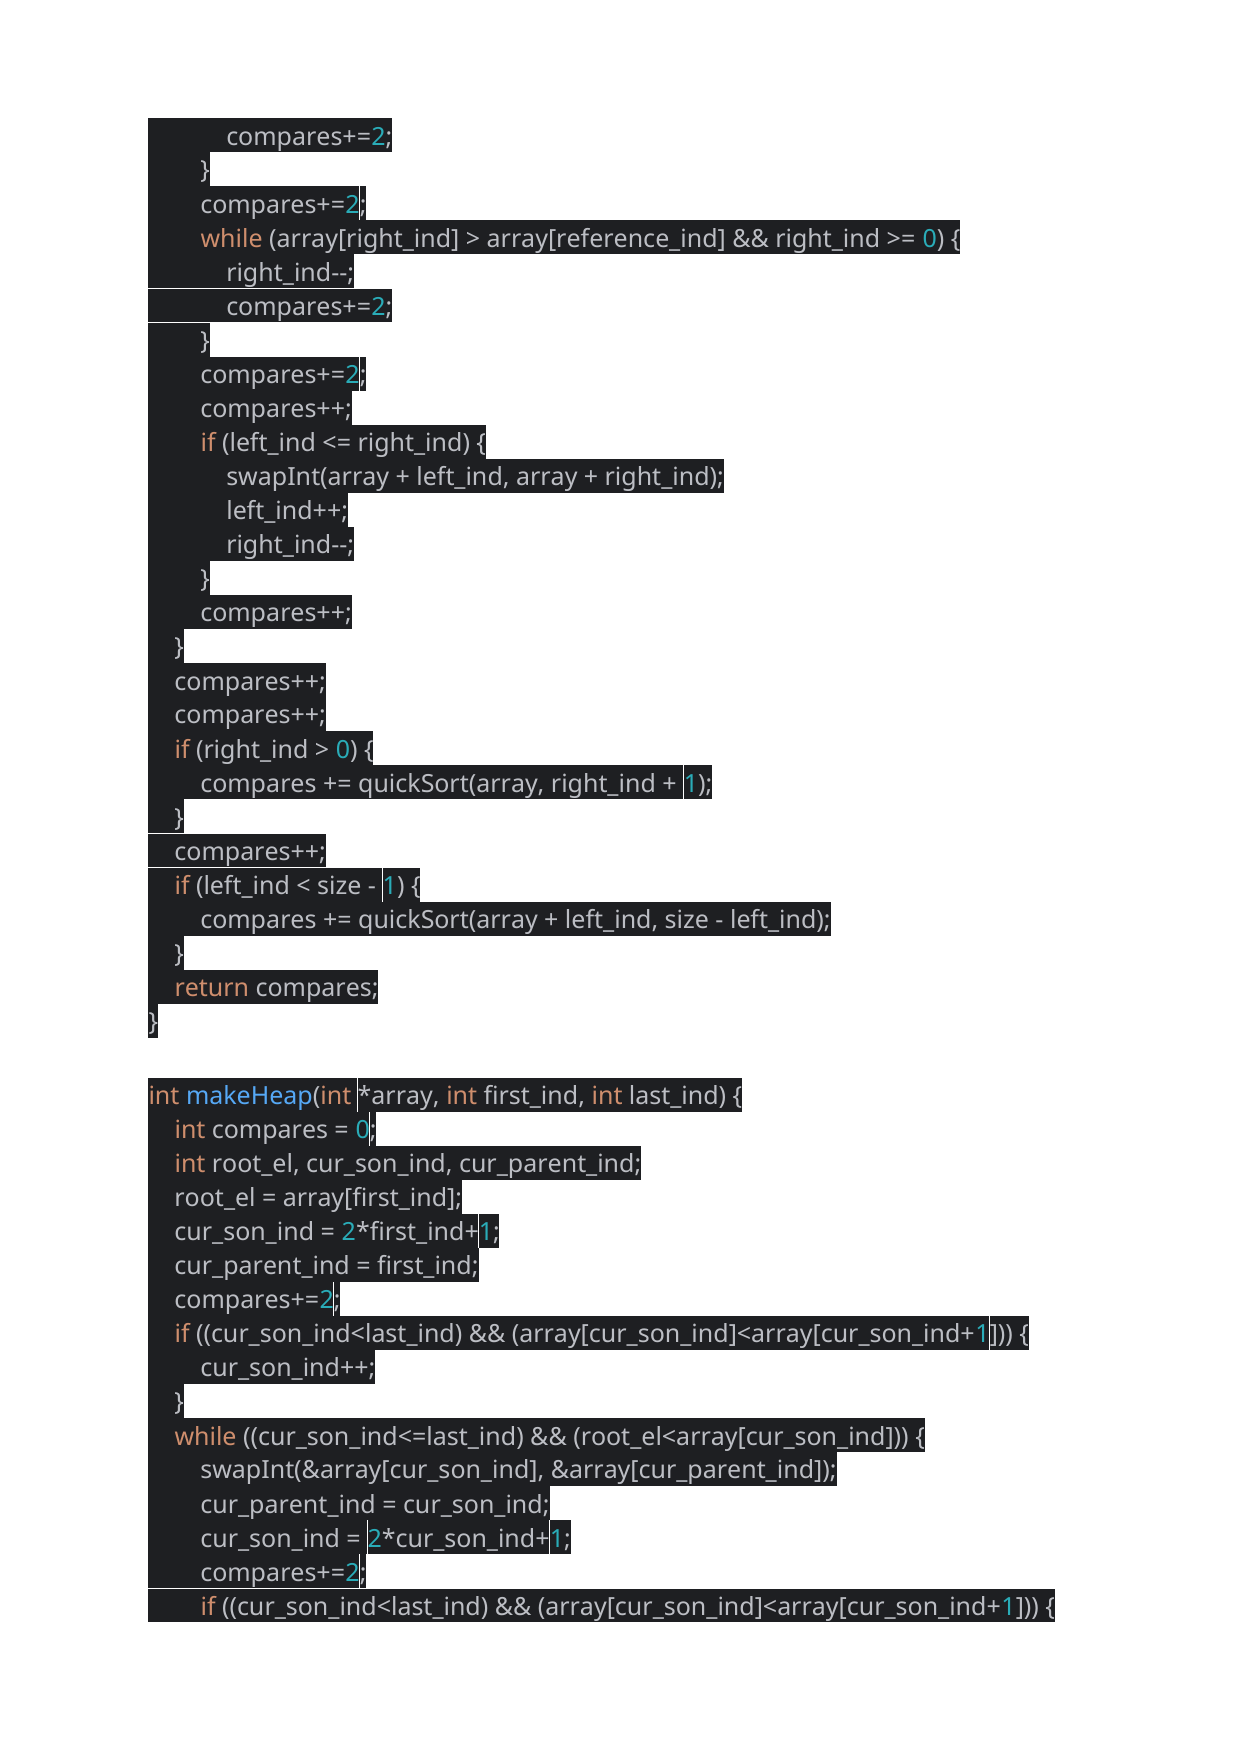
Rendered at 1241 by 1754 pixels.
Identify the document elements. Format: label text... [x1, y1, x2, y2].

text compares+=2; } compares+=2; while (array[right_ind] > array[reference_ind] && right_ind >= 0) { right_ind--; compares+=2; } compares+=2; compares++; if (left_ind <= right_ind) { swapInt(array + left_ind, array + right_ind); left_ind++; right_ind--; } compares++; } compares++; compares++; if (right_ind > 0) { compares += quickSort(array, right_ind + 1); } compares++; if (left_ind < size - 1) { compares += quickSort(array + left_ind, size - left_ind); } return compares; } int makeHeap(int *array, int first_ind, int last_ind) { int compares = 0; int root_el, cur_son_ind, cur_parent_ind; root_el = array[first_ind]; cur_son_ind = 2*first_ind+1; cur_parent_ind = first_ind; compares+=2; if ((cur_son_ind<last_ind) && (array[cur_son_ind]<array[cur_son_ind+1])) { cur_son_ind++; } while ((cur_son_ind<=last_ind) && (root_el<array[cur_son_ind])) { swapInt(&array[cur_son_ind], &array[cur_parent_ind]); cur_parent_ind = cur_son_ind; cur_son_ind = 2*cur_son_ind+1; compares+=2; if ((cur_son_ind<last_ind) && (array[cur_son_ind]<array[cur_son_ind+1])) { [148, 118, 1151, 1622]
